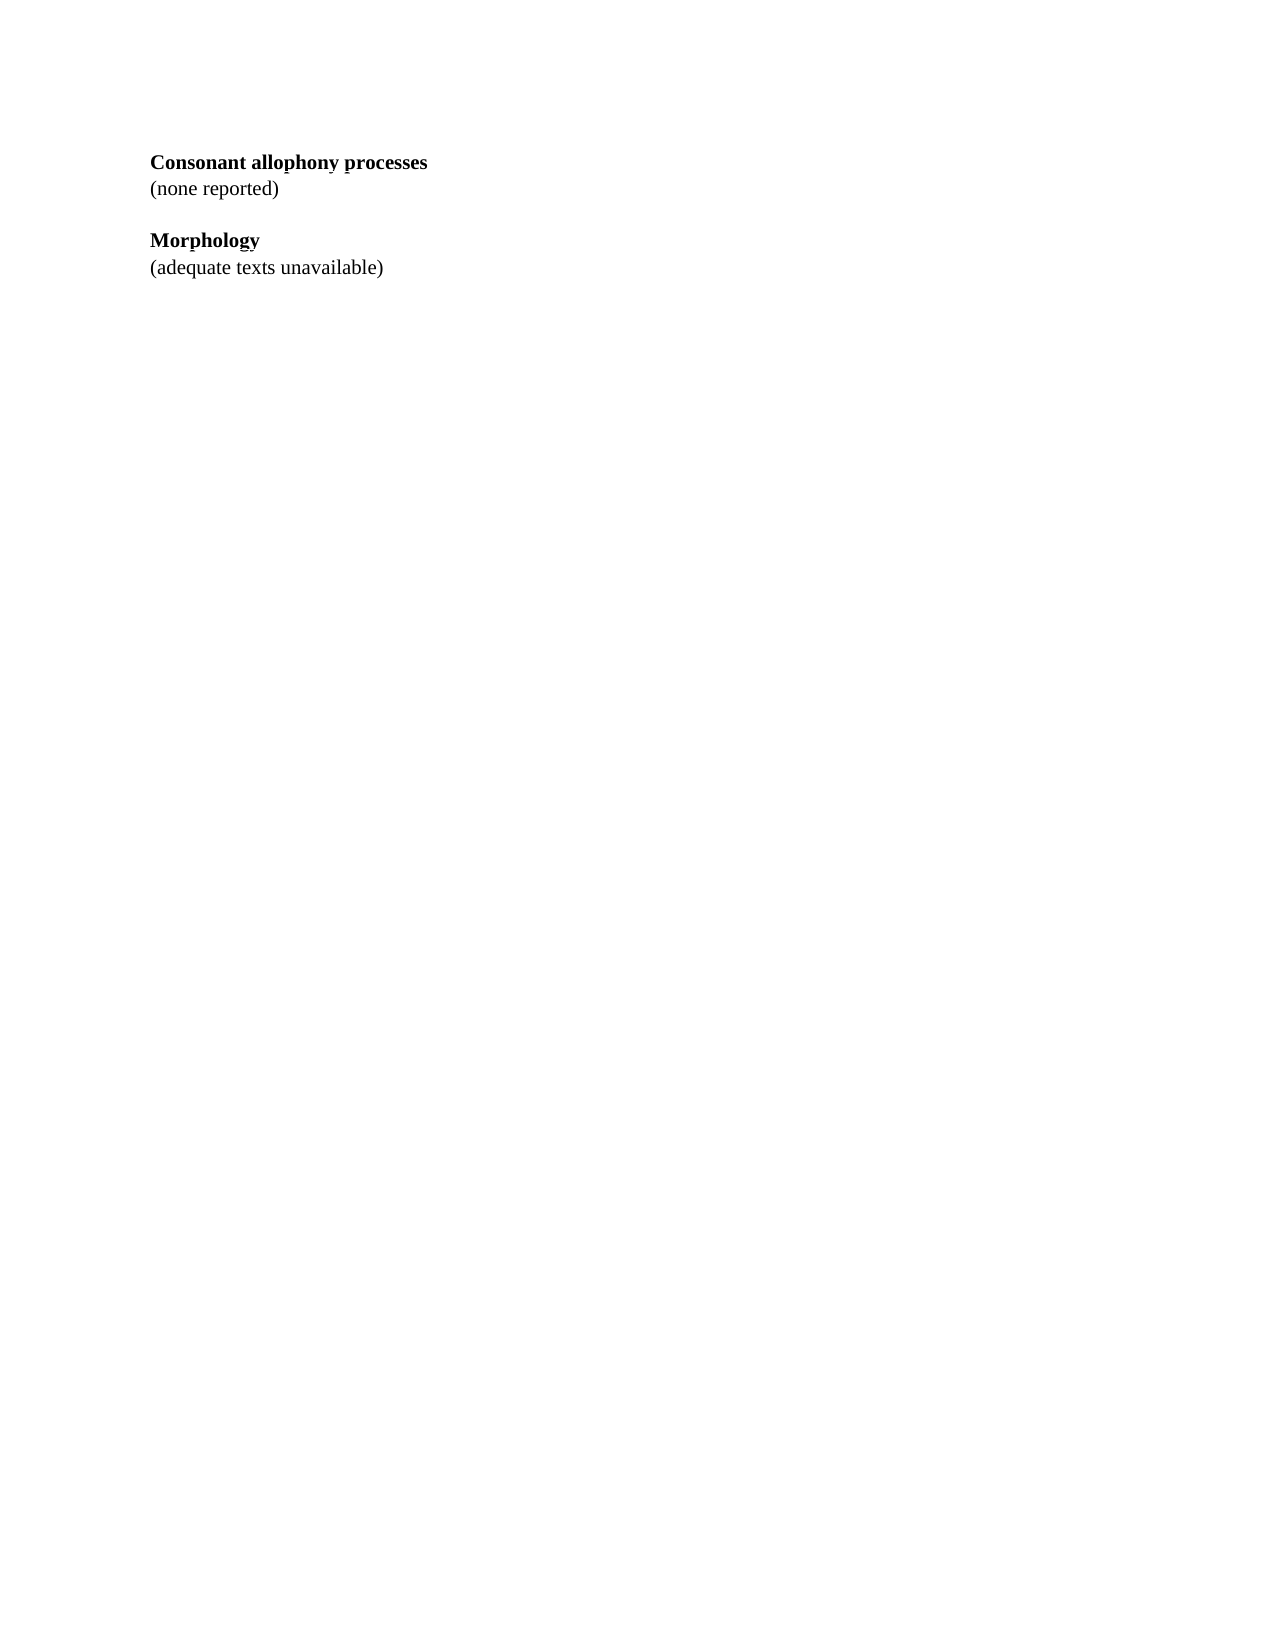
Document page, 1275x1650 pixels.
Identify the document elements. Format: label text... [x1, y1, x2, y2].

text (adequate texts unavailable) [150, 254, 1125, 279]
text (none reported) [150, 176, 1125, 200]
text Consonant allophony processes [150, 150, 1125, 174]
text Morphology [150, 228, 1125, 252]
